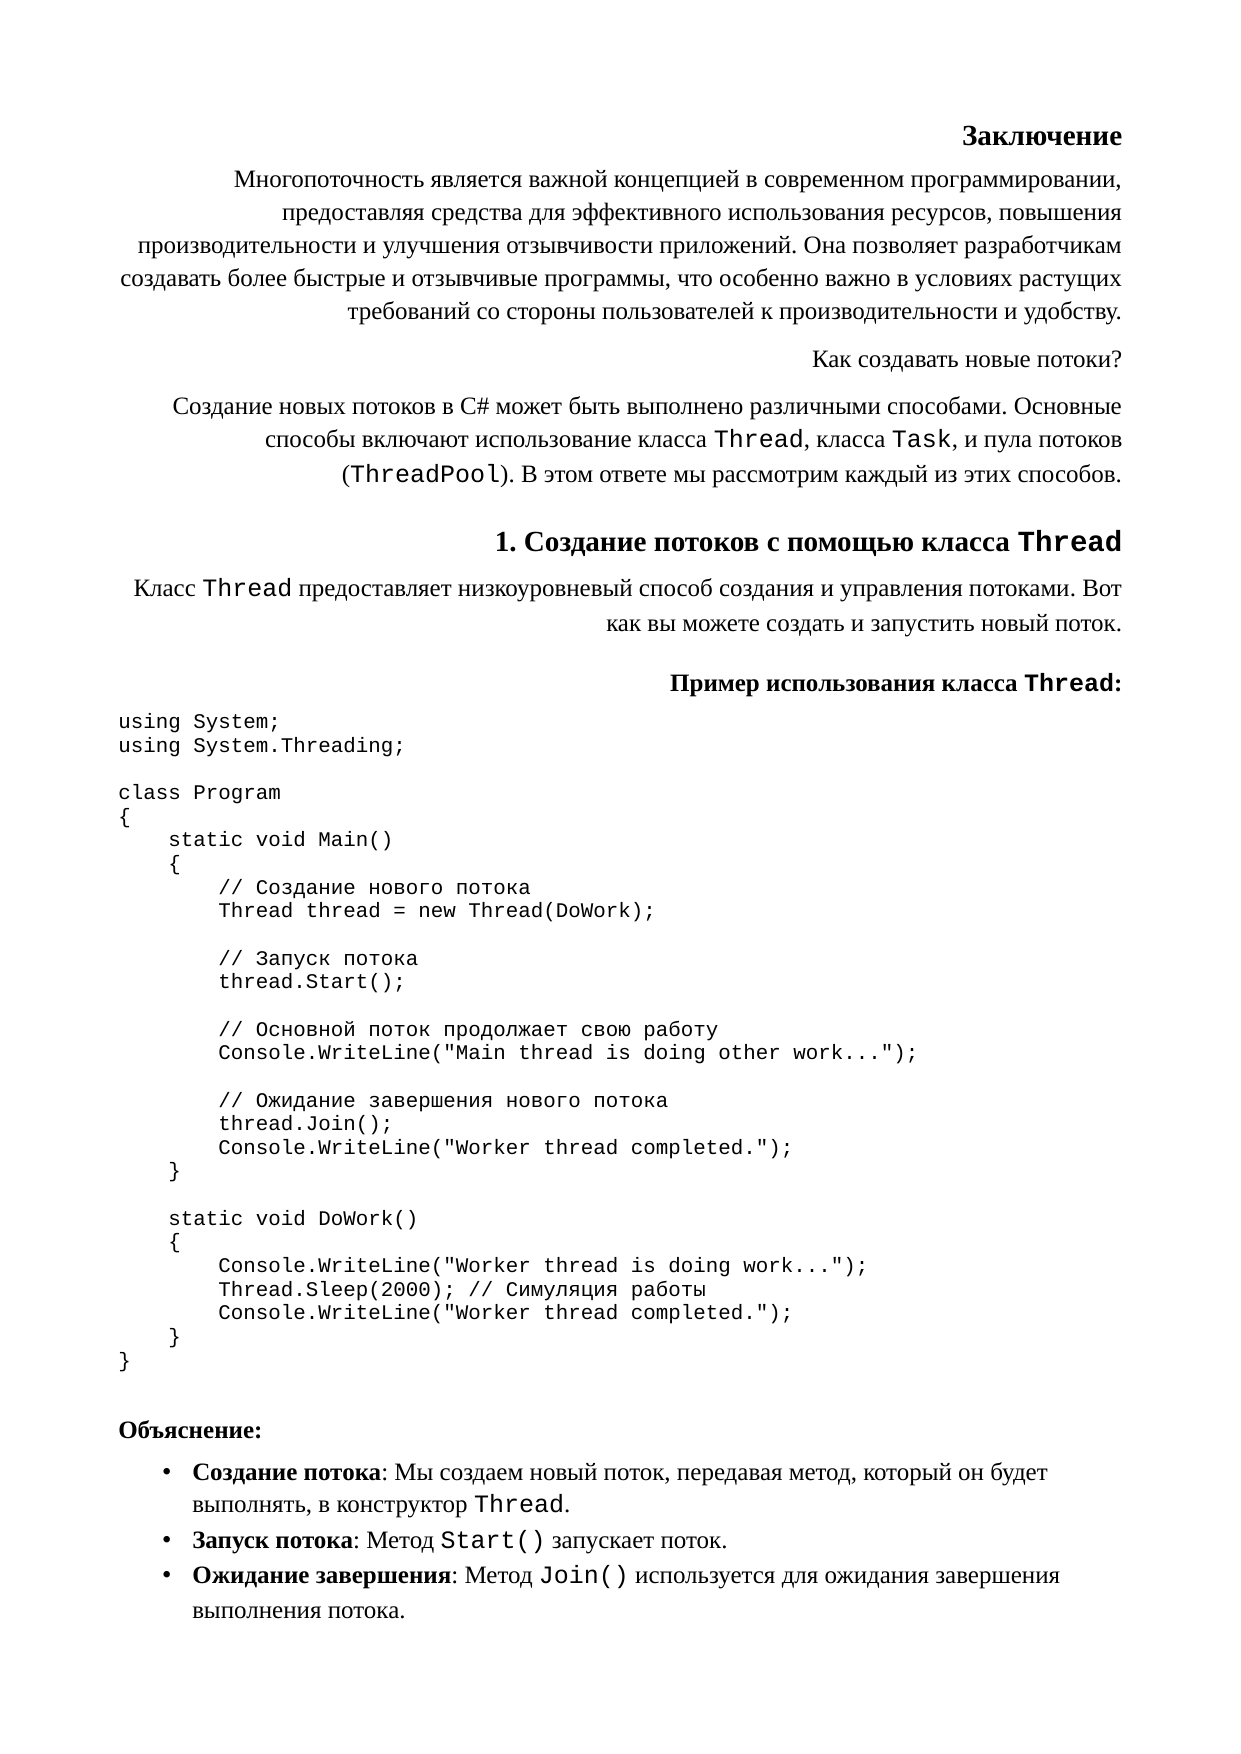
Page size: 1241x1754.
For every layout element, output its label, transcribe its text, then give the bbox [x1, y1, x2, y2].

text } [118, 1326, 1122, 1350]
subtitle Объяснение: [118, 1415, 1122, 1444]
text class Program [118, 782, 1122, 806]
subtitle Заключение [118, 118, 1122, 152]
text // Основной поток продолжает свою работу [118, 1019, 1122, 1042]
subtitle 1. Создание потоков с помощью класса Thread [118, 524, 1122, 560]
text { [118, 853, 1122, 877]
text // Ожидание завершения нового потока [118, 1089, 1122, 1113]
subtitle Пример использования класса Thread: [118, 668, 1122, 699]
list Ожидание завершения: Метод Join() используется для ожидания завершения выполнения потока. [162, 1560, 1122, 1624]
text using System.Threading; [118, 735, 1122, 758]
text Thread.Sleep(2000); // Симуляция работы [118, 1279, 1122, 1302]
text Многопоточность является важной концепцией в современном программировании, предоставляя средства для эффективного использования ресурсов, повышения производительности и улучшения отзывчивости приложений. Она позволяет разработчикам создавать более быстрые и отзывчивые программы, что особенно важно в условиях растущих требований со стороны пользователей к производительности и удобству. [118, 164, 1122, 325]
text // Создание нового потока [118, 877, 1122, 900]
text static void DoWork() [118, 1208, 1122, 1231]
text Thread thread = new Thread(DoWork); [118, 900, 1122, 924]
text } [118, 1350, 1122, 1373]
text } [118, 1161, 1122, 1184]
text Создание новых потоков в C# может быть выполнено различными способами. Основные способы включают использование класса Thread, класса Task, и пула потоков (ThreadPool). В этом ответе мы рассмотрим каждый из этих способов. [118, 391, 1122, 490]
text thread.Start(); [118, 971, 1122, 995]
text static void Main() [118, 829, 1122, 853]
text Как создавать новые потоки? [118, 344, 1122, 373]
list Создание потока: Мы создаем новый поток, передавая метод, который он будет выполнять, в конструктор Thread. [162, 1457, 1122, 1520]
text Console.WriteLine("Worker thread is doing work..."); [118, 1255, 1122, 1279]
text Console.WriteLine("Main thread is doing other work..."); [118, 1042, 1122, 1066]
text using System; [118, 711, 1122, 735]
text Класс Thread предоставляет низкоуровневый способ создания и управления потоками. Вот как вы можете создать и запустить новый поток. [118, 573, 1122, 637]
text thread.Join(); [118, 1113, 1122, 1137]
list Запуск потока: Метод Start() запускает поток. [162, 1525, 1122, 1556]
text Console.WriteLine("Worker thread completed."); [118, 1137, 1122, 1161]
text // Запуск потока [118, 948, 1122, 971]
text Console.WriteLine("Worker thread completed."); [118, 1302, 1122, 1326]
text { [118, 806, 1122, 829]
text { [118, 1231, 1122, 1255]
